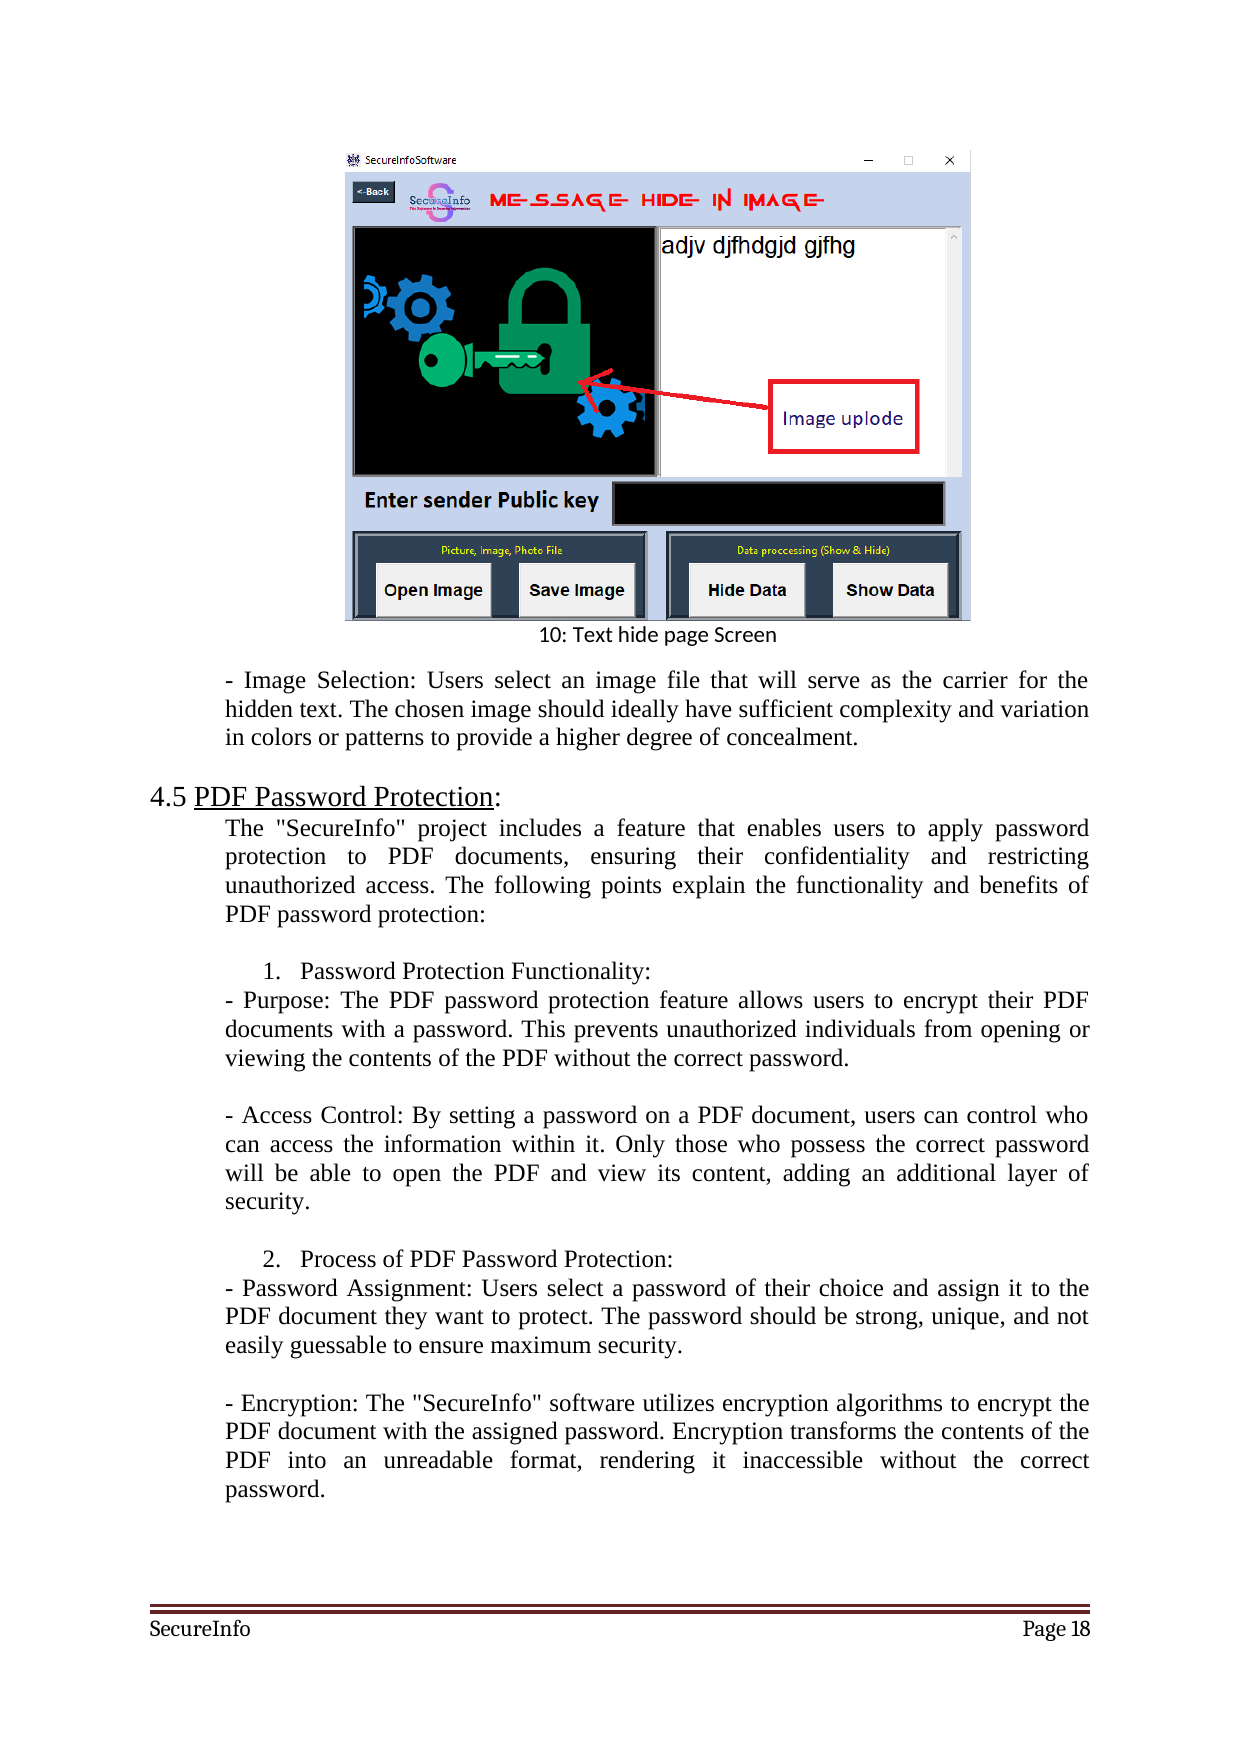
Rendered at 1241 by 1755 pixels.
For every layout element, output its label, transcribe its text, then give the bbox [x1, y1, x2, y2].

list Password Protection Functionality: [262, 956, 1090, 985]
text - Purpose: The PDF password protection feature allows users to encrypt their PDF documents with a password. This prevents unauthorized individuals from opening or viewing the contents of the PDF without the correct password. [225, 985, 1090, 1071]
list Process of PDF Password Protection: [262, 1244, 1090, 1273]
text - Password Assignment: Users select a password of their choice and assign it to the PDF document they want to protect. The password should be strong, unique, and not easily guessable to ensure maximum security. [225, 1273, 1090, 1359]
text 4.5 PDF Password Protection: [150, 779, 1090, 813]
text - Encryption: The "SecureInfo" software utilizes encryption algorithms to encrypt the PDF document with the assigned password. Encryption transforms the contents of the PDF into an unreadable format, rendering it inaccessible without the correct password. [225, 1388, 1090, 1503]
text - Access Control: By setting a password on a PDF document, users can control who can access the information within it. Only those who possess the correct password will be able to open the PDF and view its content, adding an additional layer of security. [225, 1100, 1090, 1215]
list - Image Selection: Users select an image file that will serve as the carrier for the hidden text. The chosen image should ideally have sufficient complexity and variation in colors or patterns to provide a higher degree of concealment. [225, 665, 1090, 751]
text 10: Text hide page Screen [225, 620, 1090, 648]
text The "SecureInfo" project includes a feature that enables users to apply password protection to PDF documents, ensuring their confidentiality and restricting unauthorized access. The following points explain the functionality and benefits of PDF password protection: [225, 813, 1090, 928]
